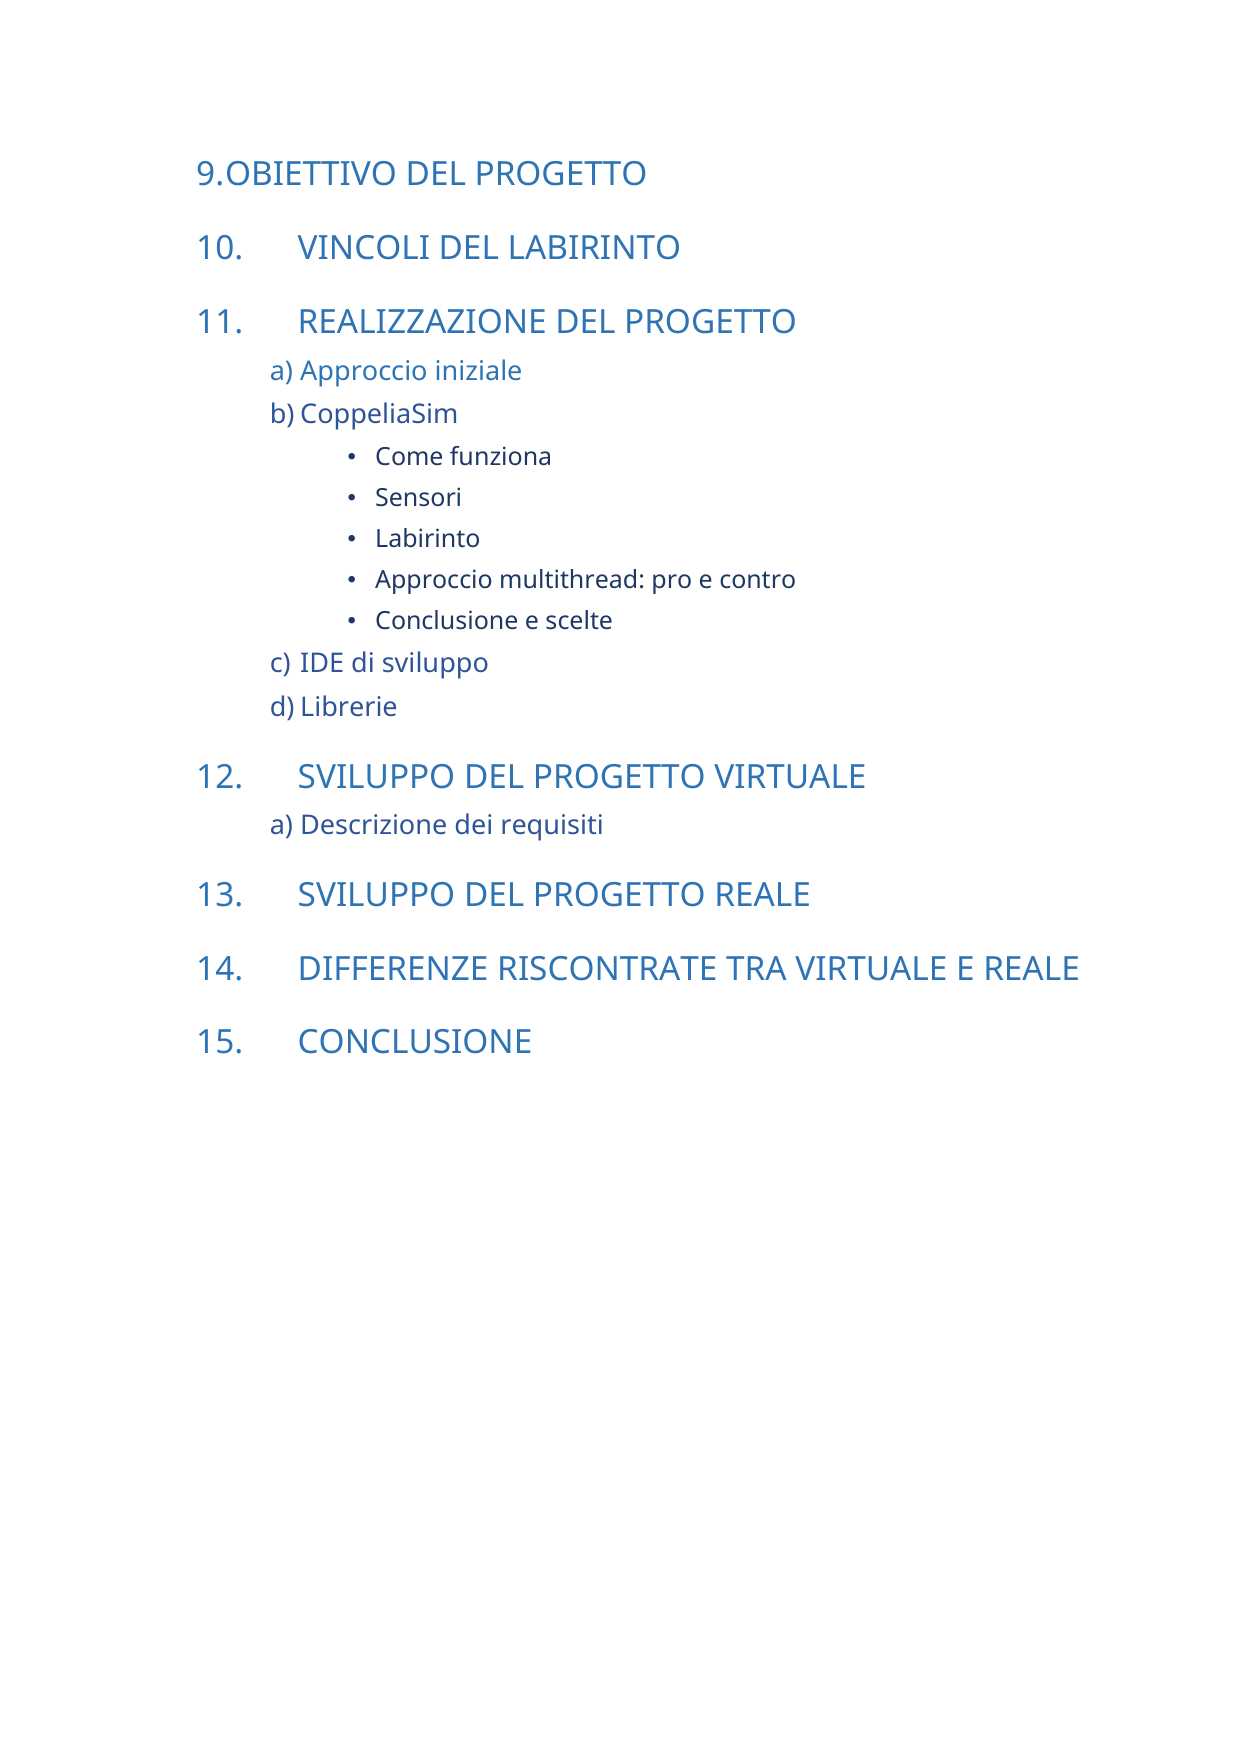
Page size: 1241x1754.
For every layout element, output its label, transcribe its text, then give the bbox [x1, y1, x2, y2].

subtitle Sensori [356, 480, 1090, 514]
subtitle VINCOLI DEL LABIRINTO [187, 224, 1090, 269]
subtitle Approccio iniziale [262, 351, 1090, 388]
subtitle SVILUPPO DEL PROGETTO REALE [187, 870, 1090, 916]
subtitle Conclusione e scelte [356, 603, 1090, 637]
subtitle DIFFERENZE RISCONTRATE TRA VIRTUALE E REALE [187, 944, 1090, 990]
subtitle REALIZZAZIONE DEL PROGETTO [187, 298, 1090, 343]
subtitle IDE di sviluppo [262, 644, 1090, 681]
subtitle Descrizione dei requisiti [262, 806, 1090, 842]
subtitle CONCLUSIONE [187, 1018, 1090, 1064]
subtitle OBIETTIVO DEL PROGETTO [187, 150, 1090, 195]
subtitle Labirinto [356, 521, 1090, 555]
subtitle Come funziona [356, 439, 1090, 473]
subtitle SVILUPPO DEL PROGETTO VIRTUALE [187, 752, 1090, 798]
subtitle Approccio multithread: pro e contro [356, 562, 1090, 596]
subtitle CoppeliaSim [262, 395, 1090, 432]
subtitle Librerie [262, 688, 1090, 724]
